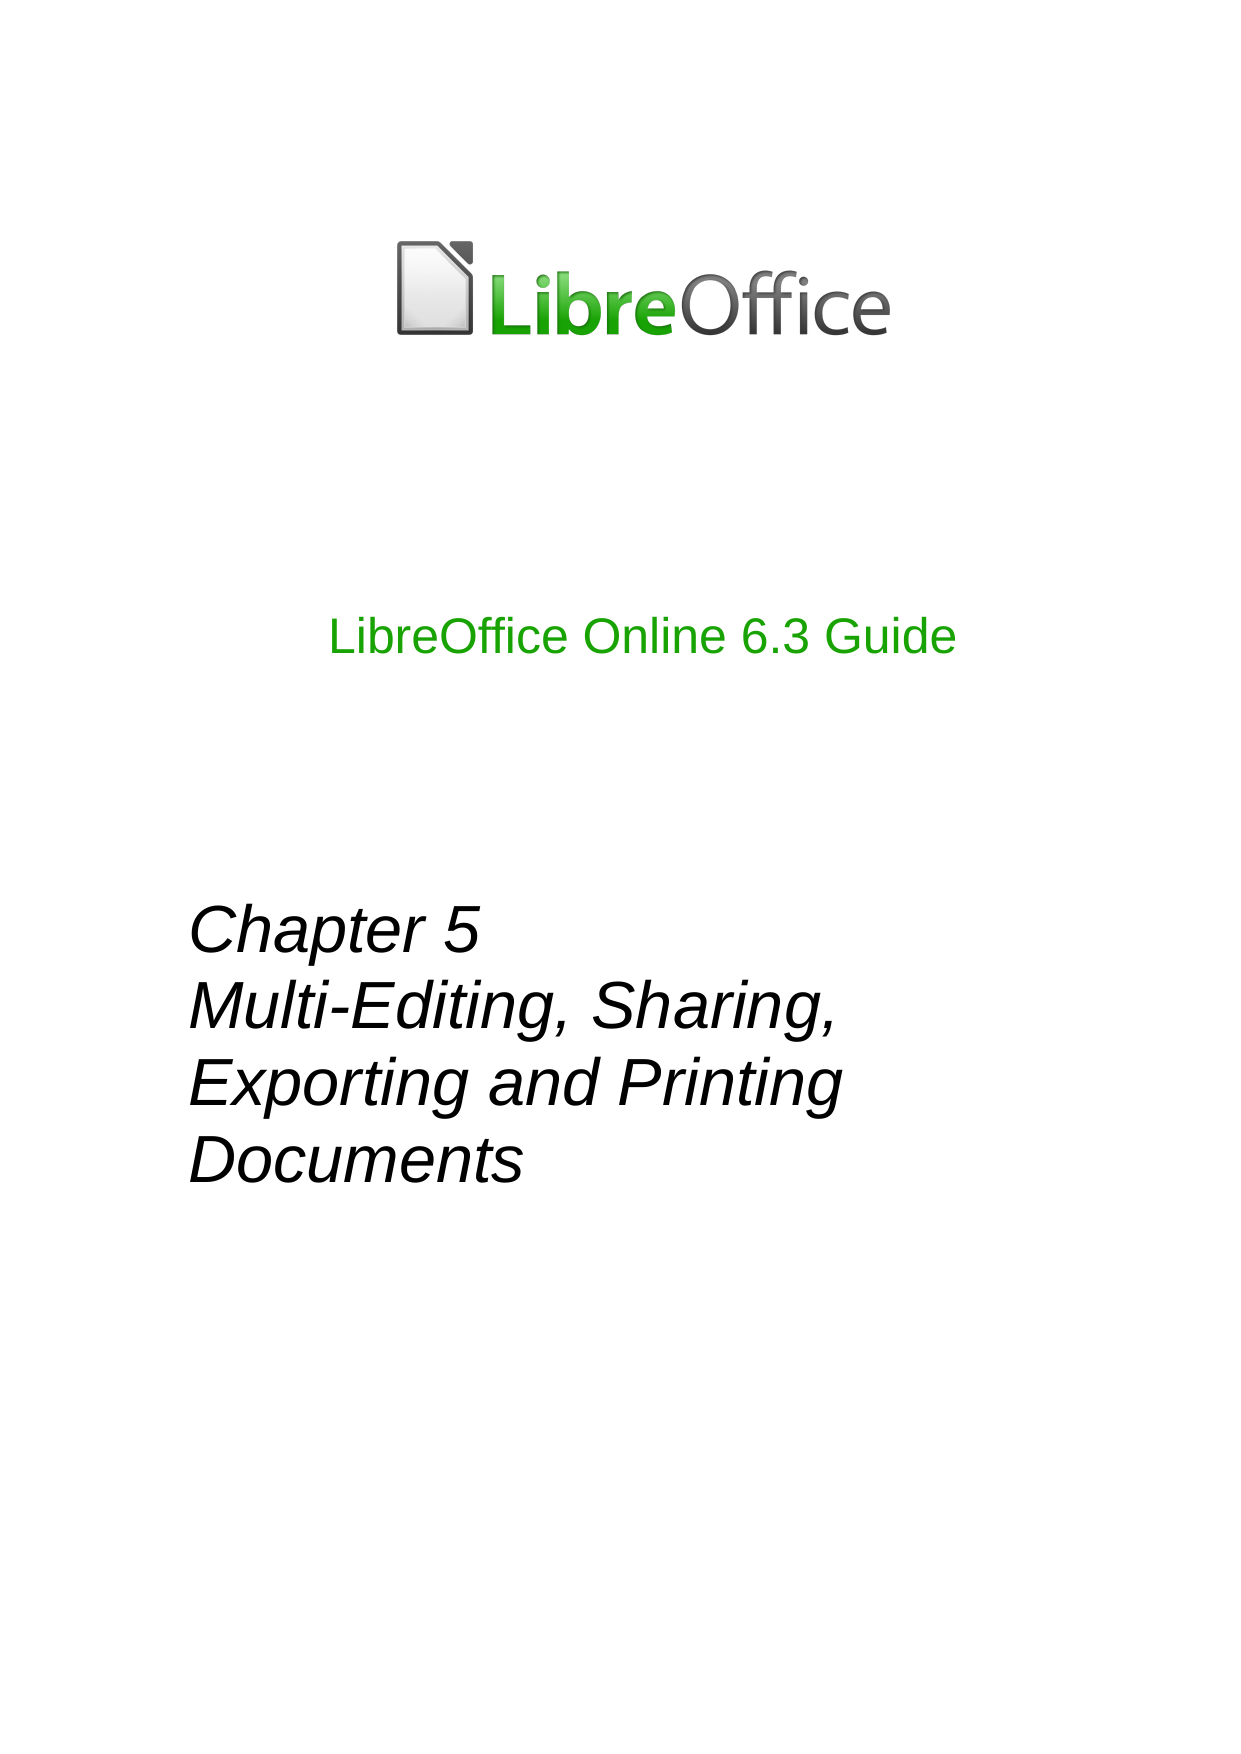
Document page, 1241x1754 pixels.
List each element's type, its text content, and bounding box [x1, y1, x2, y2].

text LibreOffice Online 6.3 Guide [188, 607, 1098, 664]
title Chapter 5 Multi-Editing, Sharing, Exporting and Printing Documents [188, 889, 1098, 1196]
picture [392, 236, 893, 342]
